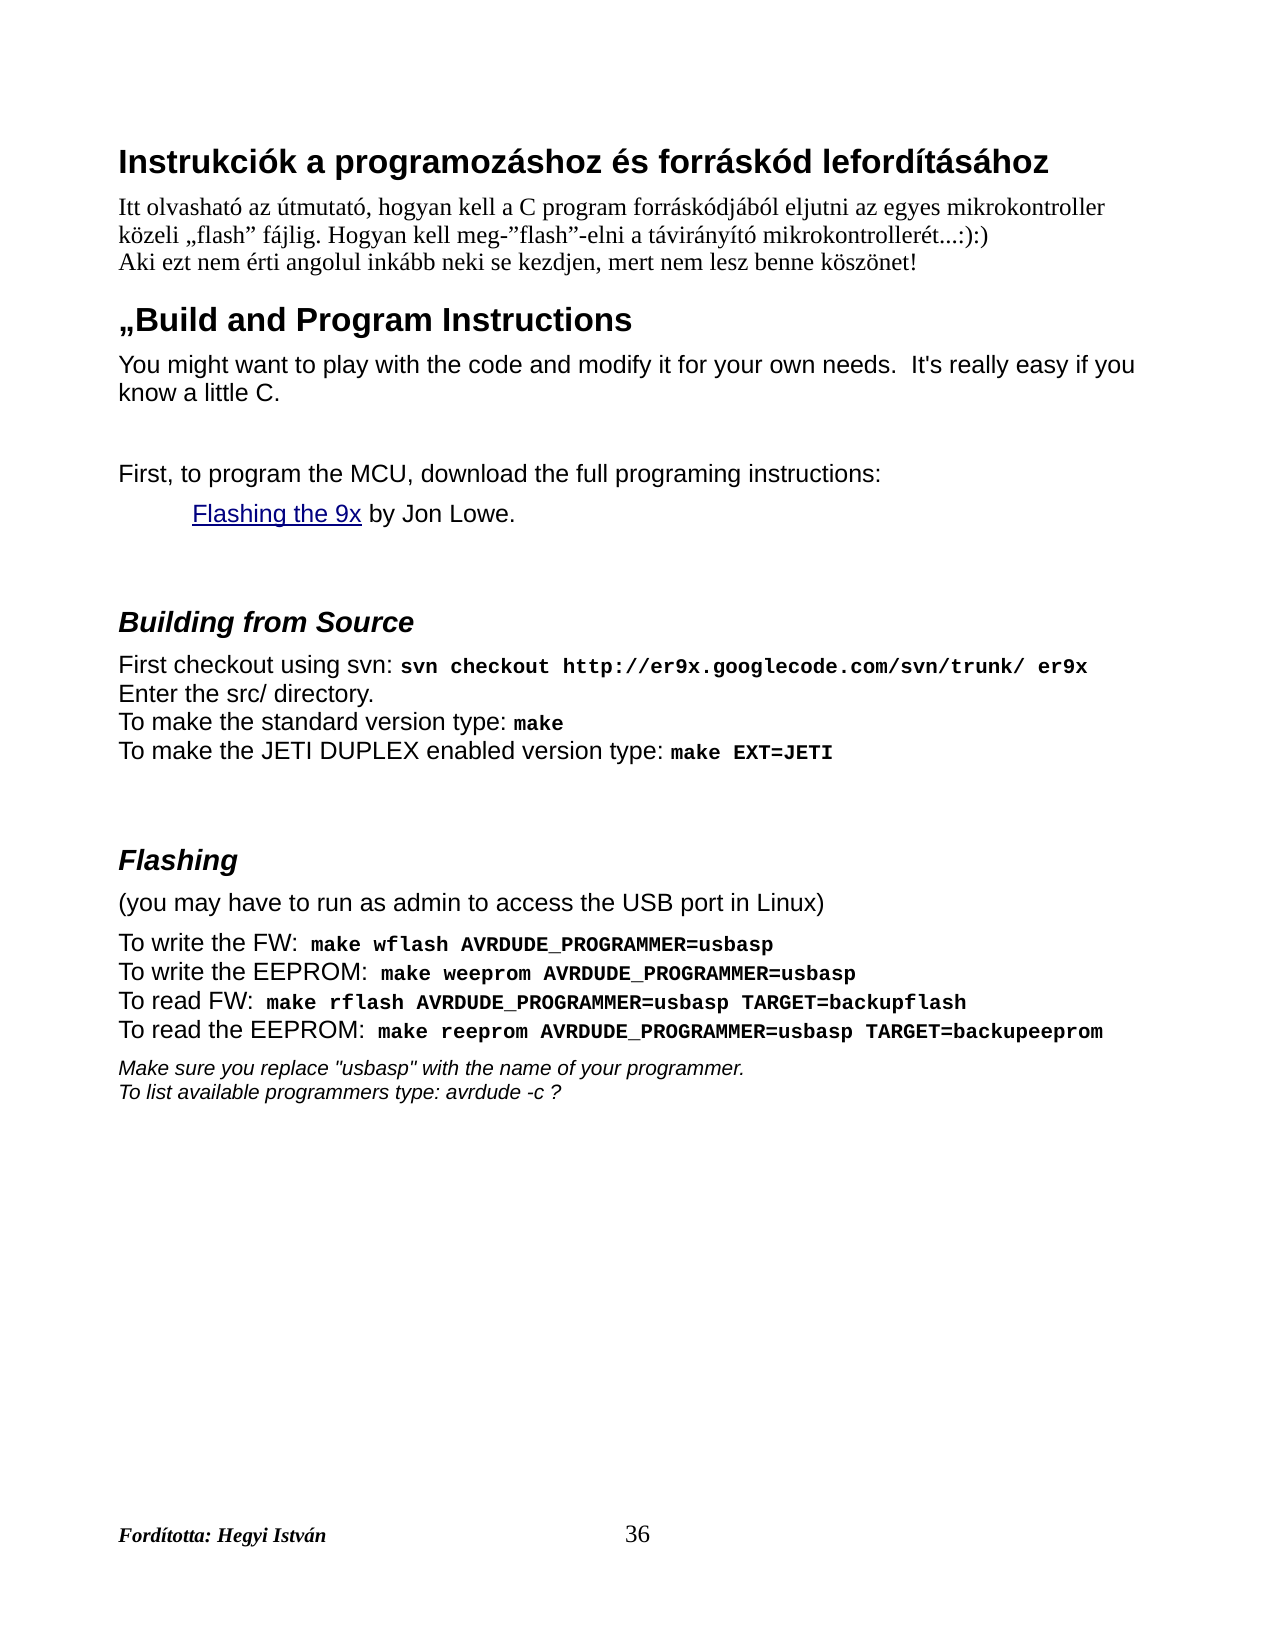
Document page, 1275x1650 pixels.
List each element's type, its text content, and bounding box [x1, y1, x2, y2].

subtitle Instrukciók a programozáshoz és forráskód lefordításához [118, 143, 1157, 181]
text (you may have to run as admin to access the USB port in Linux) [118, 889, 1157, 917]
text Itt olvasható az útmutató, hogyan kell a C program forráskódjából eljutni az egyes mikrokontroller közeli „flash” fájlig. Hogyan kell meg-”flash”-elni a távirányító mikrokontrollerét...:):) [118, 193, 1157, 248]
text Aki ezt nem érti angolul inkább neki se kezdjen, mert nem lesz benne köszönet! [118, 248, 1157, 276]
subtitle Flashing [118, 843, 1157, 876]
text Make sure you replace "usbasp" with the name of your programmer. To list available programmers type: avrdude -c ? [118, 1057, 1157, 1103]
text You might want to play with the code and modify it for your own needs. It's really easy if you know a little C. [118, 351, 1157, 407]
text First, to program the MCU, download the full programing instructions: [118, 460, 1157, 488]
text First checkout using svn: svn checkout http://er9x.googlecode.com/svn/trunk/ er9x Enter the src/ directory. To make the standard version type: make To make the JETI DUPLEX enabled version type: make EXT=JETI [118, 651, 1157, 766]
subtitle „Build and Program Instructions [118, 301, 1157, 338]
subtitle Building from Source [118, 606, 1157, 639]
text Flashing the 9x by Jon Lowe. [192, 500, 1157, 528]
text To write the FW: make wflash AVRDUDE_PROGRAMMER=usbasp To write the EEPROM: make weeprom AVRDUDE_PROGRAMMER=usbasp To read FW: make rflash AVRDUDE_PROGRAMMER=usbasp TARGET=backupflash To read the EEPROM: make reeprom AVRDUDE_PROGRAMMER=usbasp TARGET=backupeeprom [118, 929, 1157, 1044]
